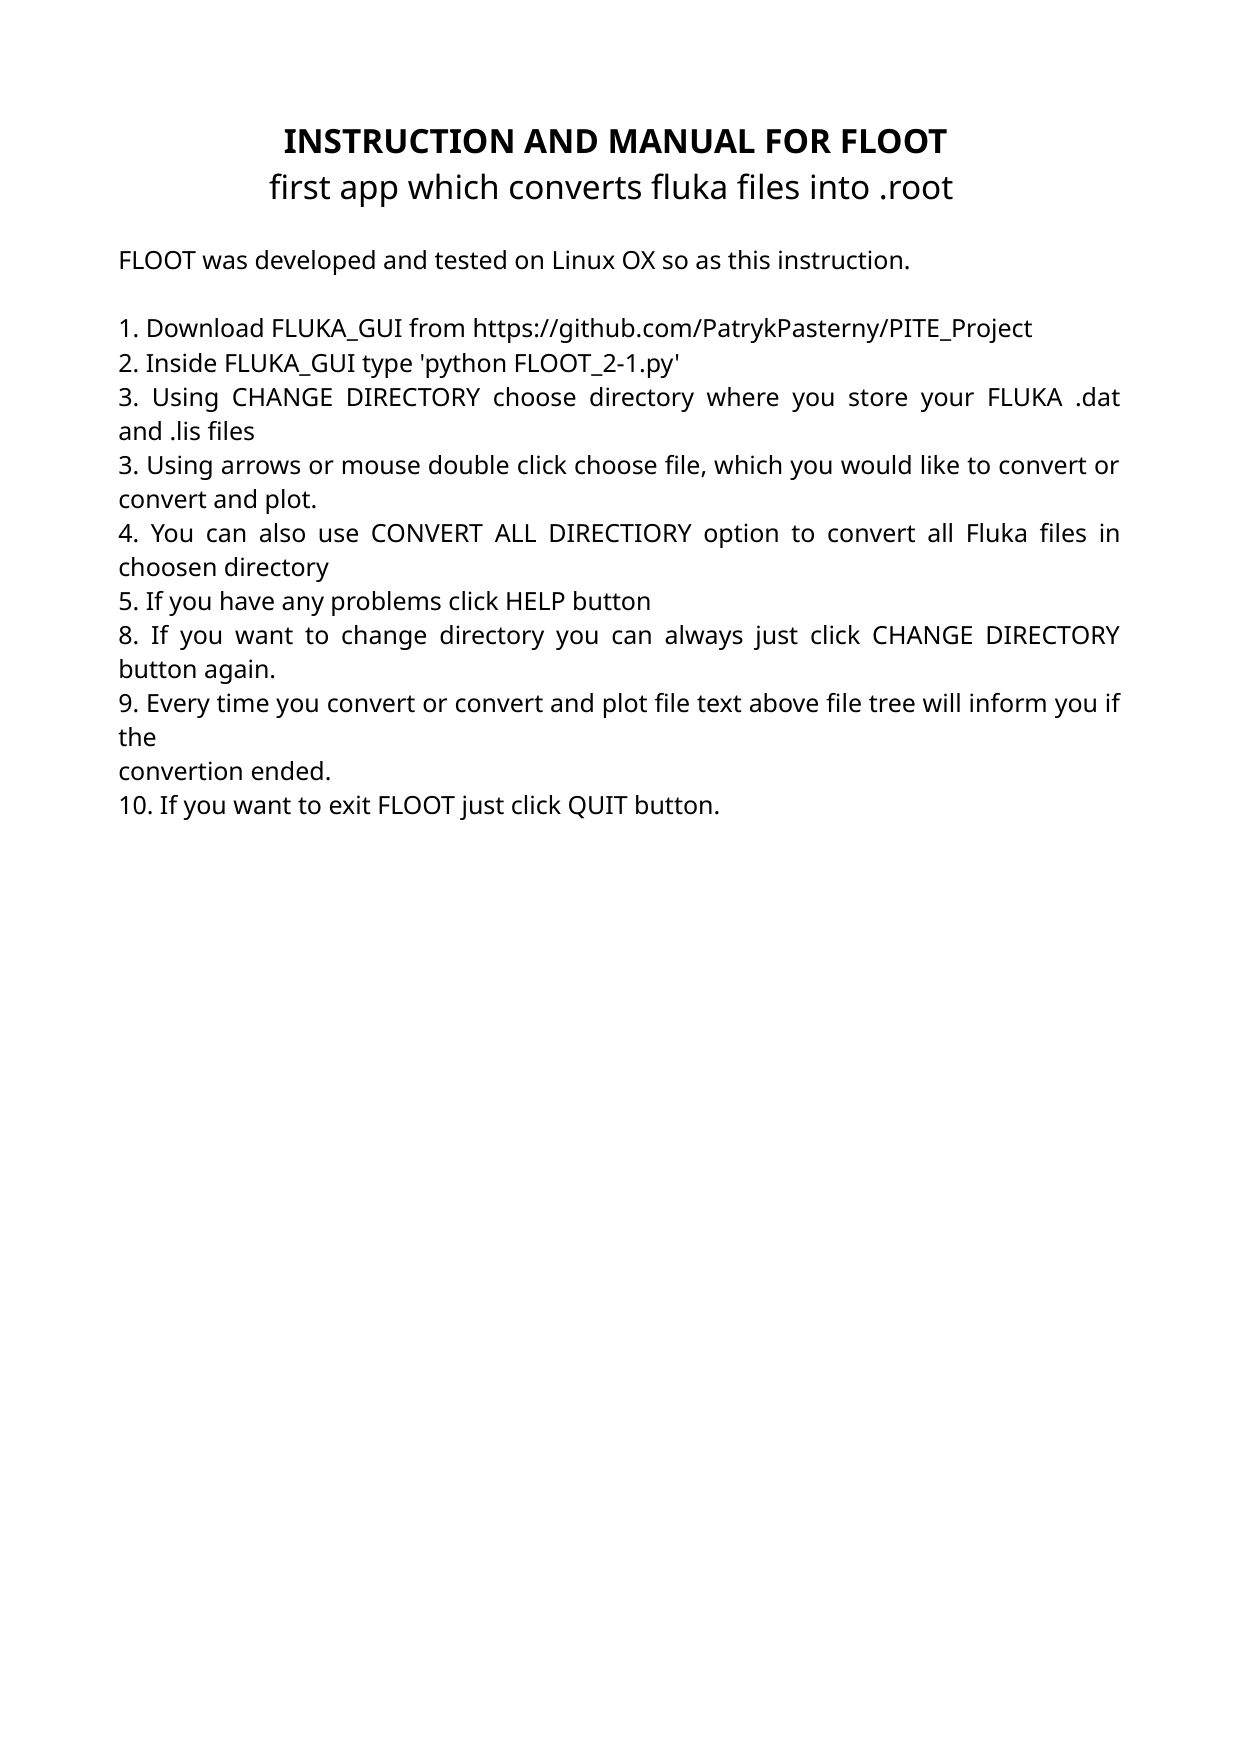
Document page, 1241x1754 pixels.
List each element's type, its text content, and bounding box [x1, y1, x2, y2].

text INSTRUCTION AND MANUAL FOR FLOOT [118, 118, 1122, 163]
text 4. You can also use CONVERT ALL DIRECTIORY option to convert all Fluka files in choosen directory [118, 516, 1122, 584]
text 5. If you have any problems click HELP button [118, 584, 1122, 618]
text convertion ended. [118, 754, 1122, 788]
text 10. If you want to exit FLOOT just click QUIT button. [118, 788, 1122, 822]
text 1. Download FLUKA_GUI from https://github.com/PatrykPasterny/PITE_Project [118, 311, 1122, 345]
text first app which converts fluka files into .root [118, 163, 1122, 209]
text 9. Every time you convert or convert and plot file text above file tree will inform you if the [118, 686, 1122, 754]
text FLOOT was developed and tested on Linux OX so as this instruction. [118, 243, 1122, 277]
text 3. Using CHANGE DIRECTORY choose directory where you store your FLUKA .dat and .lis files [118, 379, 1122, 447]
text 8. If you want to change directory you can always just click CHANGE DIRECTORY button again. [118, 618, 1122, 686]
text 3. Using arrows or mouse double click choose file, which you would like to convert or convert and plot. [118, 447, 1122, 516]
text 2. Inside FLUKA_GUI type 'python FLOOT_2-1.py' [118, 345, 1122, 379]
